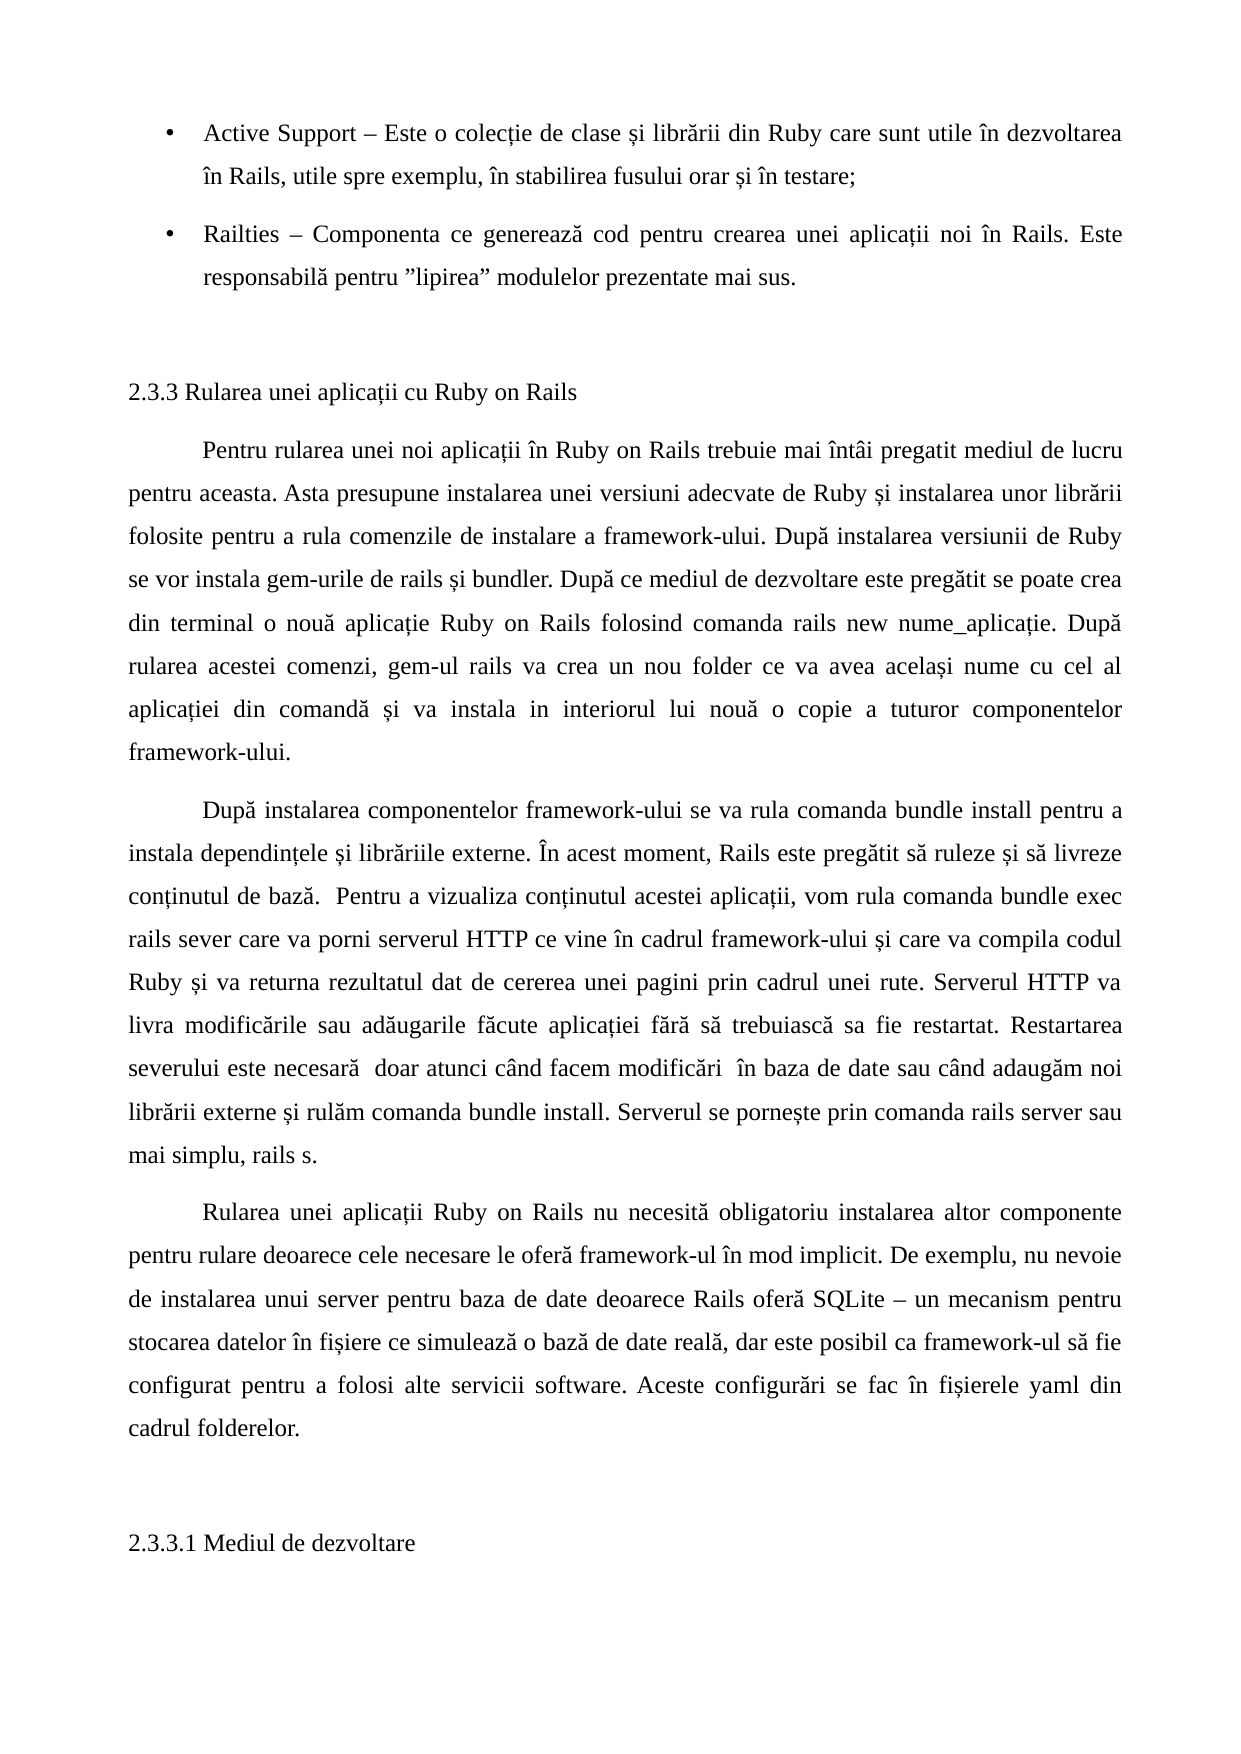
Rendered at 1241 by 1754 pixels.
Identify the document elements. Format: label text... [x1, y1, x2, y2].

list Railties – Componenta ce generează cod pentru crearea unei aplicații noi în Rails. Este responsabilă pentru ”lipirea” modulelor prezentate mai sus. [166, 219, 1123, 291]
text 2.3.3 Rularea unei aplicații cu Ruby on Rails [128, 377, 1123, 406]
text Pentru rularea unei noi aplicații în Ruby on Rails trebuie mai întâi pregatit mediul de lucru pentru aceasta. Asta presupune instalarea unei versiuni adecvate de Ruby și instalarea unor librării folosite pentru a rula comenzile de instalare a framework-ului. După instalarea versiunii de Ruby se vor instala gem-urile de rails și bundler. După ce mediul de dezvoltare este pregătit se poate crea din terminal o nouă aplicație Ruby on Rails folosind comanda rails new nume_aplicație. După rularea acestei comenzi, gem-ul rails va crea un nou folder ce va avea același nume cu cel al aplicației din comandă și va instala in interiorul lui nouă o copie a tuturor componentelor framework-ului. [128, 435, 1123, 766]
text Rularea unei aplicații Ruby on Rails nu necesită obligatoriu instalarea altor componente pentru rulare deoarece cele necesare le oferă framework-ul în mod implicit. De exemplu, nu nevoie de instalarea unui server pentru baza de date deoarece Rails oferă SQLite – un mecanism pentru stocarea datelor în fișiere ce simulează o bază de date reală, dar este posibil ca framework-ul să fie configurat pentru a folosi alte servicii software. Aceste configurări se fac în fișierele yaml din cadrul folderelor. [128, 1197, 1123, 1442]
list Active Support – Este o colecție de clase și librării din Ruby care sunt utile în dezvoltarea în Rails, utile spre exemplu, în stabilirea fusului orar și în testare; [166, 118, 1123, 190]
text După instalarea componentelor framework-ului se va rula comanda bundle install pentru a instala dependințele și librăriile externe. În acest moment, Rails este pregătit să ruleze și să livreze conținutul de bază. Pentru a vizualiza conținutul acestei aplicații, vom rula comanda bundle exec rails sever care va porni serverul HTTP ce vine în cadrul framework-ului și care va compila codul Ruby și va returna rezultatul dat de cererea unei pagini prin cadrul unei rute. Serverul HTTP va livra modificările sau adăugarile făcute aplicației fără să trebuiască sa fie restartat. Restartarea severului este necesară doar atunci când facem modificări în baza de date sau când adaugăm noi librării externe și rulăm comanda bundle install. Serverul se pornește prin comanda rails server sau mai simplu, rails s. [128, 795, 1123, 1168]
text 2.3.3.1 Mediul de dezvoltare [128, 1528, 1123, 1557]
